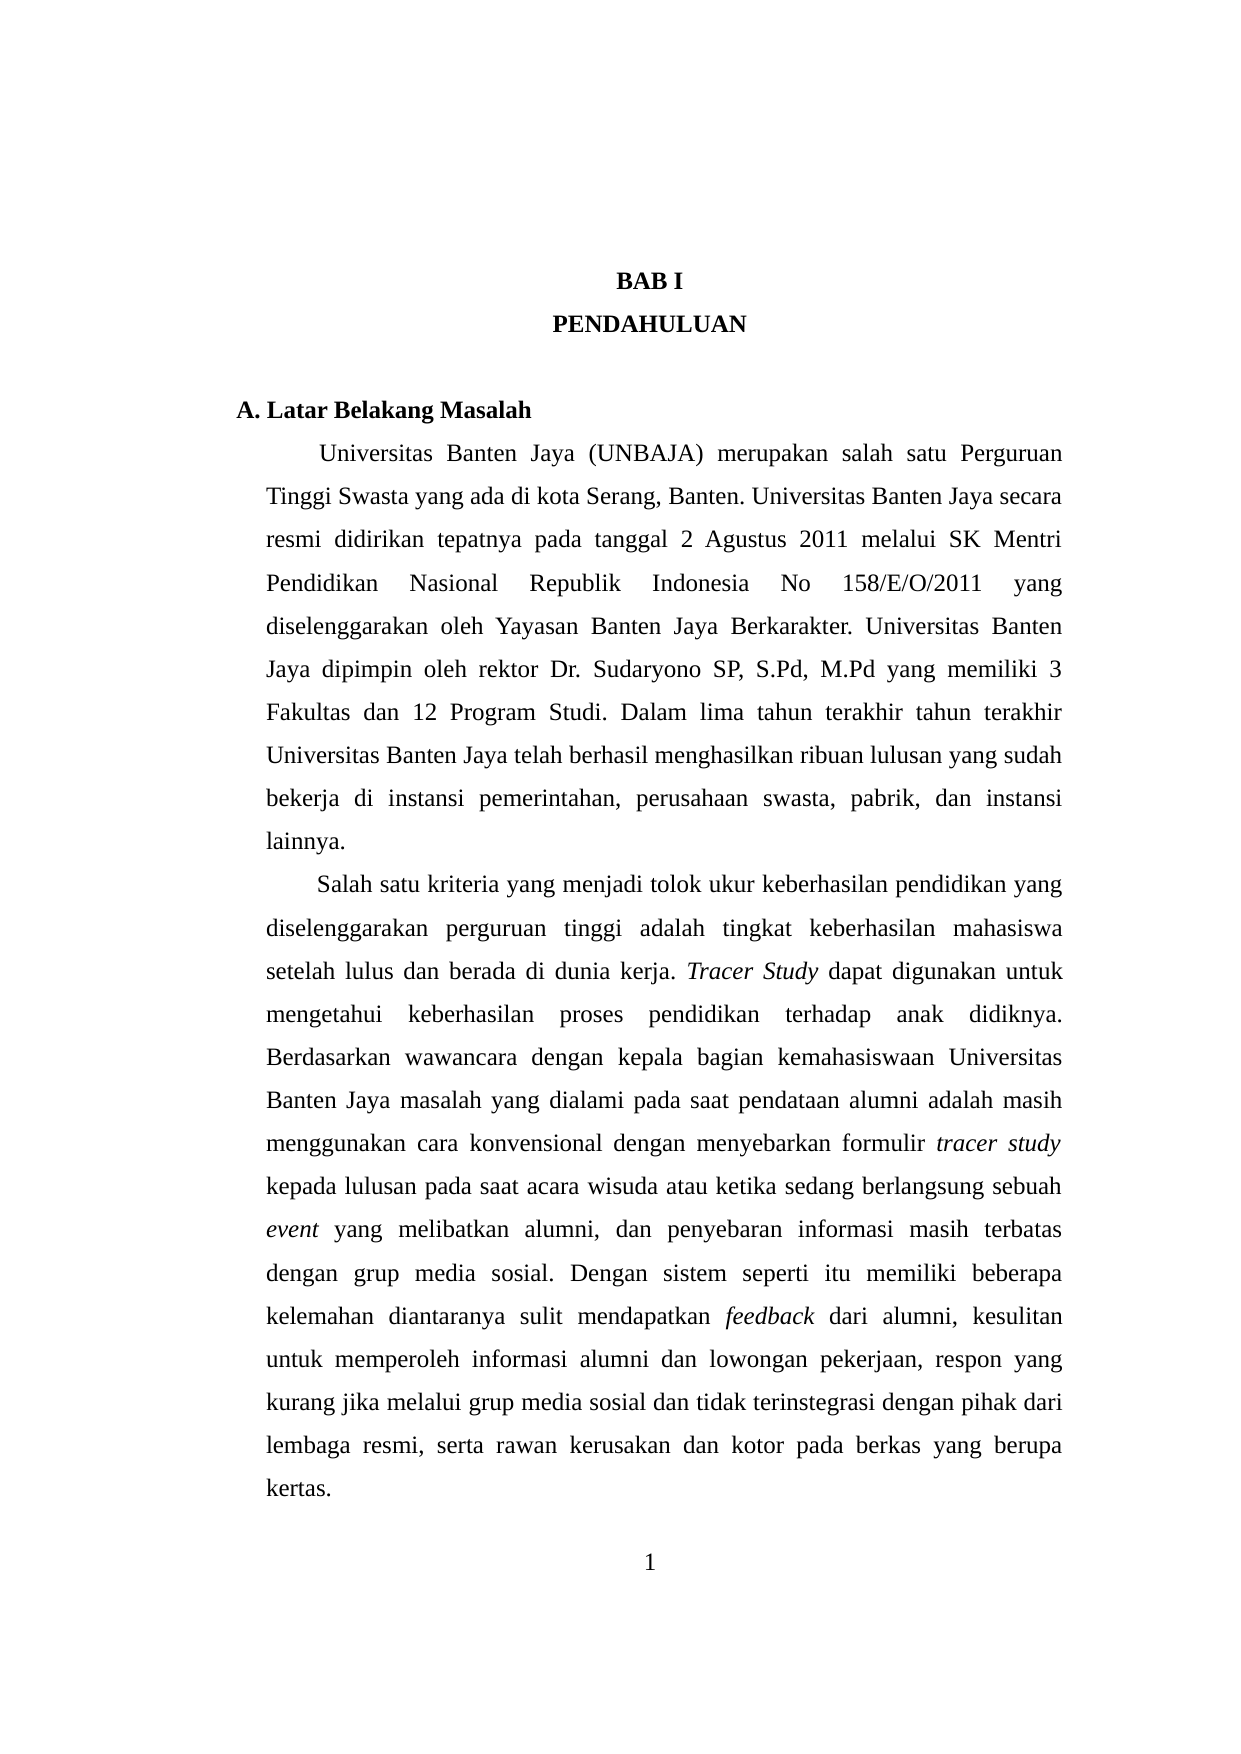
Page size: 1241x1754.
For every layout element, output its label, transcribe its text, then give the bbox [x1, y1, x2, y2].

subtitle BAB I [236, 266, 1063, 294]
subtitle PENDAHULUAN [236, 309, 1063, 338]
text Universitas Banten Jaya (UNBAJA) merupakan salah satu Perguruan Tinggi Swasta yang ada di kota Serang, Banten. Universitas Banten Jaya secara resmi didirikan tepatnya pada tanggal 2 Agustus 2011 melalui SK Mentri Pendidikan Nasional Republik Indonesia No 158/E/O/2011 yang diselenggarakan oleh Yayasan Banten Jaya Berkarakter. Universitas Banten Jaya dipimpin oleh rektor Dr. Sudaryono SP, S.Pd, M.Pd yang memiliki 3 Fakultas dan 12 Program Studi. Dalam lima tahun terakhir tahun terakhir Universitas Banten Jaya telah berhasil menghasilkan ribuan lulusan yang sudah bekerja di instansi pemerintahan, perusahaan swasta, pabrik, dan instansi lainnya. [266, 438, 1063, 855]
text A. Latar Belakang Masalah [236, 395, 1063, 424]
text Salah satu kriteria yang menjadi tolok ukur keberhasilan pendidikan yang diselenggarakan perguruan tinggi adalah tingkat keberhasilan mahasiswa setelah lulus dan berada di dunia kerja. Tracer Study dapat digunakan untuk mengetahui keberhasilan proses pendidikan terhadap anak didiknya. Berdasarkan wawancara dengan kepala bagian kemahasiswaan Universitas Banten Jaya masalah yang dialami pada saat pendataan alumni adalah masih menggunakan cara konvensional dengan menyebarkan formulir tracer study kepada lulusan pada saat acara wisuda atau ketika sedang berlangsung sebuah event yang melibatkan alumni, dan penyebaran informasi masih terbatas dengan grup media sosial. Dengan sistem seperti itu memiliki beberapa kelemahan diantaranya sulit mendapatkan feedback dari alumni, kesulitan untuk memperoleh informasi alumni dan lowongan pekerjaan, respon yang kurang jika melalui grup media sosial dan tidak terinstegrasi dengan pihak dari lembaga resmi, serta rawan kerusakan dan kotor pada berkas yang berupa kertas. [266, 869, 1063, 1502]
